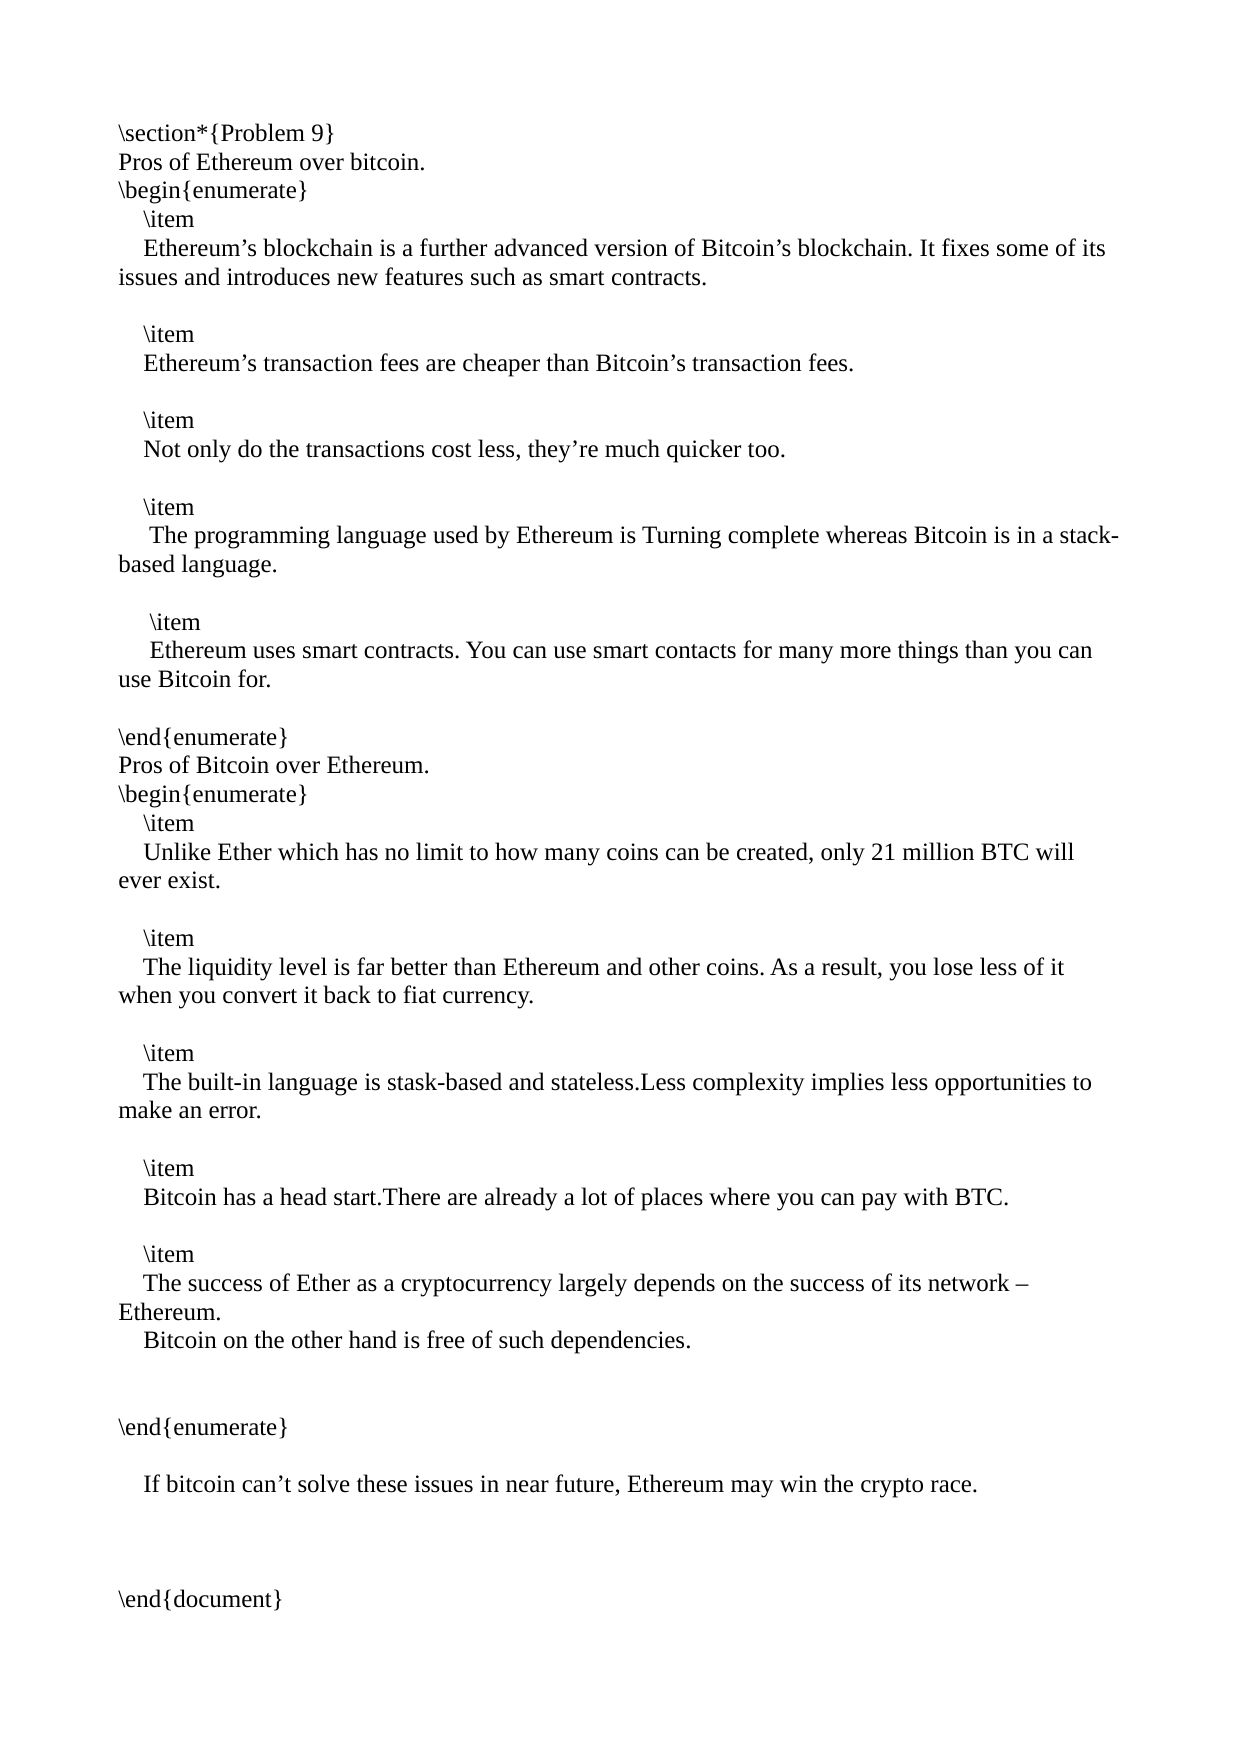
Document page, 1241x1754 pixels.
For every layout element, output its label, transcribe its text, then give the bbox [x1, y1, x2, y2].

text Unlike Ether which has no limit to how many coins can be created, only 21 million BTC will ever exist. [118, 837, 1122, 894]
text \item [118, 923, 1122, 952]
text \item [118, 204, 1122, 233]
text The liquidity level is far better than Ethereum and other coins. As a result, you lose less of it when you convert it back to fiat currency. [118, 952, 1122, 1009]
text \end{enumerate} [118, 1412, 1122, 1441]
text The success of Ether as a cryptocurrency largely depends on the success of its network – Ethereum. [118, 1268, 1122, 1326]
text \item [118, 1038, 1122, 1067]
text If bitcoin can’t solve these issues in near future, Ethereum may win the crypto race. [118, 1469, 1122, 1498]
text \item [118, 319, 1122, 348]
text \item [118, 607, 1122, 636]
text Pros of Bitcoin over Ethereum. [118, 751, 1122, 779]
text Bitcoin on the other hand is free of such dependencies. [118, 1326, 1122, 1354]
text Not only do the transactions cost less, they’re much quicker too. [118, 434, 1122, 463]
text Ethereum uses smart contracts. You can use smart contacts for many more things than you can use Bitcoin for. [118, 636, 1122, 693]
text \section*{Problem 9} [118, 118, 1122, 147]
text The programming language used by Ethereum is Turning complete whereas Bitcoin is in a stack-based language. [118, 521, 1122, 578]
text \item [118, 492, 1122, 521]
text Ethereum’s blockchain is a further advanced version of Bitcoin’s blockchain. It fixes some of its issues and introduces new features such as smart contracts. [118, 233, 1122, 291]
text \begin{enumerate} [118, 779, 1122, 808]
text The built-in language is stask-based and stateless.Less complexity implies less opportunities to make an error. [118, 1067, 1122, 1124]
text \item [118, 406, 1122, 434]
text Ethereum’s transaction fees are cheaper than Bitcoin’s transaction fees. [118, 348, 1122, 377]
text \end{enumerate} [118, 722, 1122, 751]
text \begin{enumerate} [118, 176, 1122, 204]
text \item [118, 1153, 1122, 1182]
text Bitcoin has a head start.There are already a lot of places where you can pay with BTC. [118, 1182, 1122, 1211]
text Pros of Ethereum over bitcoin. [118, 147, 1122, 176]
text \end{document} [118, 1584, 1122, 1613]
text \item [118, 808, 1122, 837]
text \item [118, 1239, 1122, 1268]
